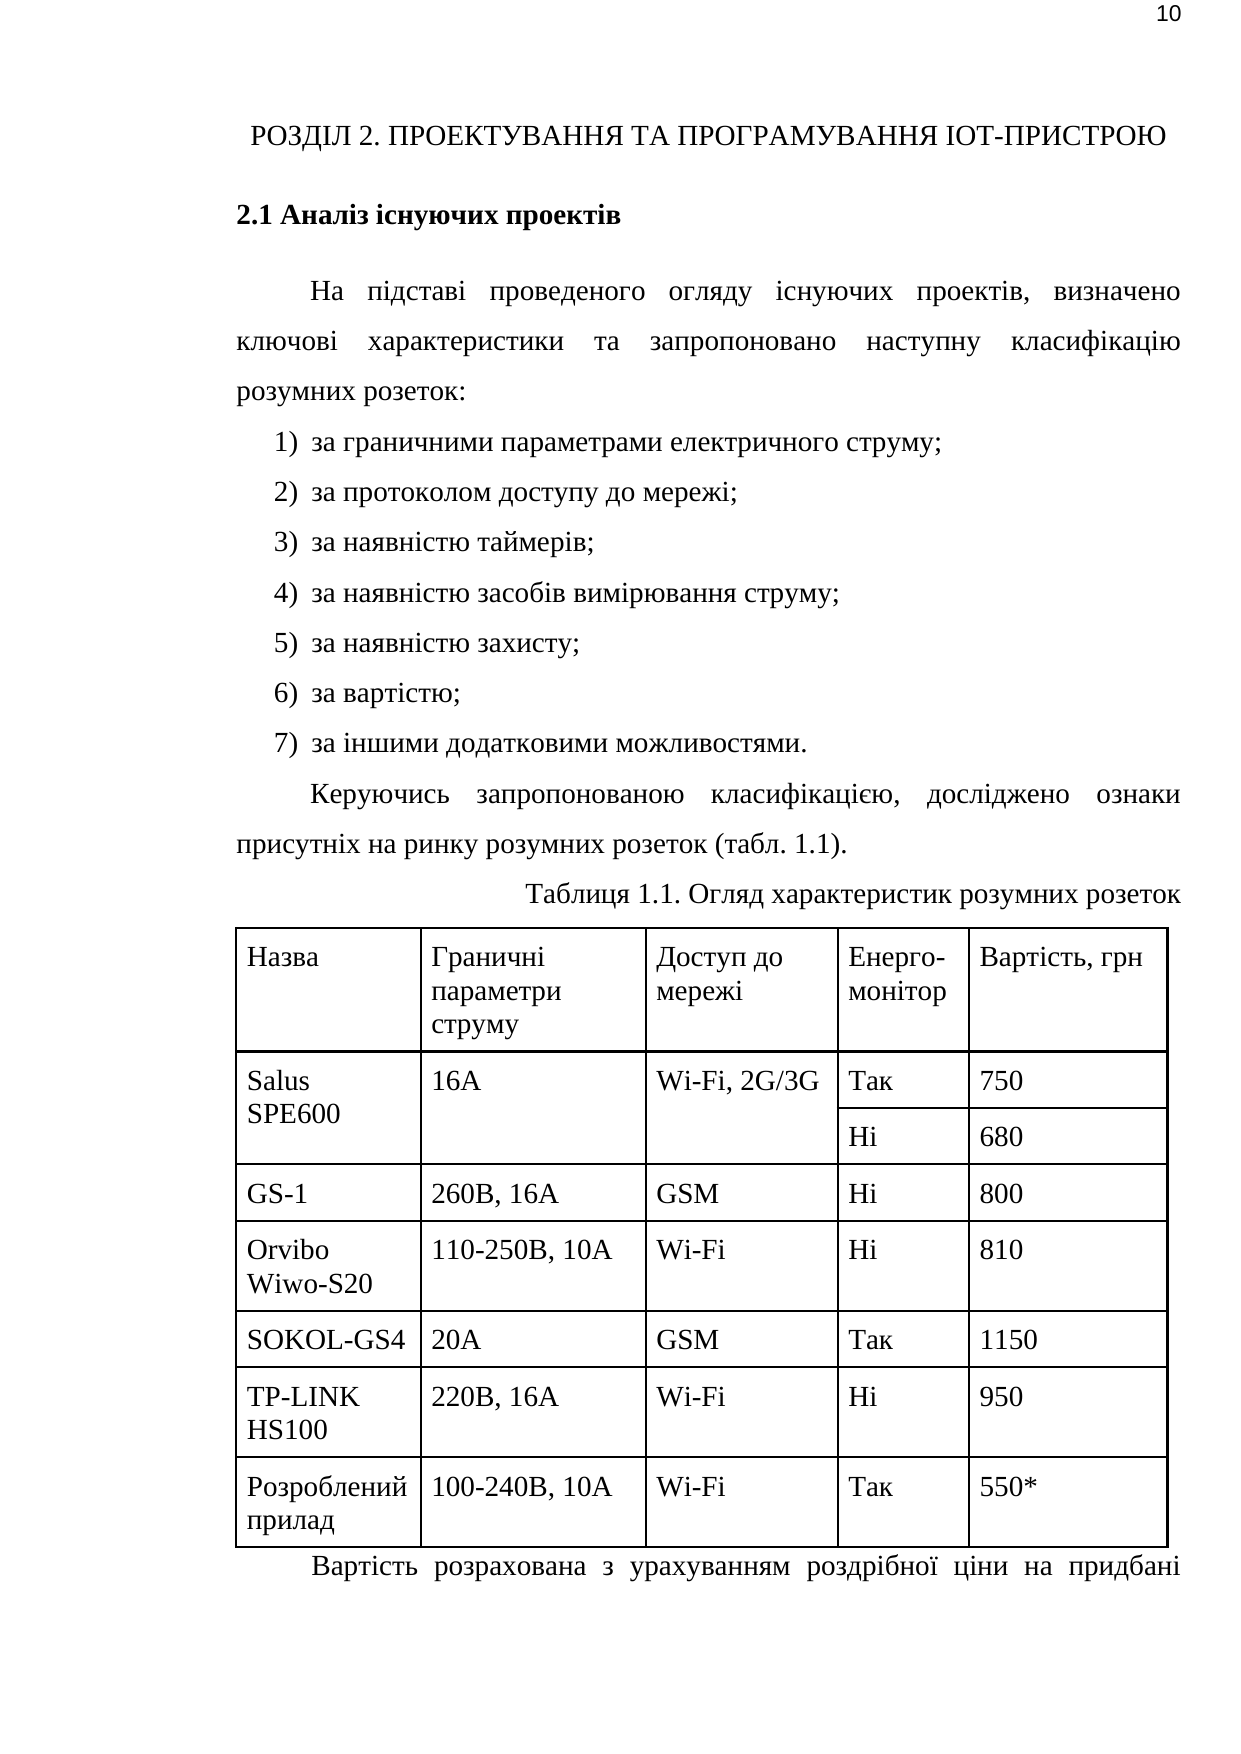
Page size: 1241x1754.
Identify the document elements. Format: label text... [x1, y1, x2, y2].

list за наявністю захисту; [274, 625, 1181, 658]
text Керуючись запропонованою класифікацією, досліджено ознаки присутніх на ринку розумних розеток (табл. 1.1). [236, 776, 1181, 860]
table_cell 550* [970, 1458, 1166, 1546]
table_cell Salus SPE600 [237, 1053, 420, 1163]
table_cell 800 [970, 1165, 1166, 1220]
table_cell Orvibo Wiwo-S20 [237, 1222, 420, 1310]
text Таблиця 1.1. Огляд характеристик розумних розеток [236, 877, 1181, 910]
table_cell 680 [970, 1109, 1166, 1163]
table_header Енерго- монітор [839, 929, 968, 1050]
table_cell Розроблений прилад [237, 1458, 420, 1546]
table_cell Ні [839, 1222, 968, 1310]
table_cell Ні [839, 1368, 968, 1456]
subtitle РОЗДІЛ 2. ПРОЕКТУВАННЯ ТА ПРОГРАМУВАННЯ IOT-ПРИСТРОЮ [236, 118, 1181, 152]
table_cell Так [839, 1053, 968, 1107]
table_cell 110-250В, 10А [422, 1222, 645, 1310]
table_cell 750 [970, 1053, 1166, 1107]
table_cell 260В, 16А [422, 1165, 645, 1220]
table_cell Так [839, 1458, 968, 1546]
table_cell 20А [422, 1312, 645, 1366]
table_cell Ні [839, 1165, 968, 1220]
table_cell Wi-Fi, 2G/3G [647, 1053, 837, 1163]
list за наявністю таймерів; [274, 524, 1181, 558]
table_cell GSM [647, 1312, 837, 1366]
table_cell 810 [970, 1222, 1166, 1310]
table_cell Так [839, 1312, 968, 1366]
table_header Назва [237, 929, 420, 1050]
list за іншими додатковими можливостями. [274, 726, 1181, 759]
table_cell TP-LINK HS100 [237, 1368, 420, 1456]
subtitle 2.1 Аналіз існуючих проектів [236, 197, 1181, 231]
table_cell GSM [647, 1165, 837, 1220]
table_cell Ні [839, 1109, 968, 1163]
text Вартість розрахована з урахуванням роздрібної ціни на придбані [236, 1548, 1181, 1582]
table_cell Wi-Fi [647, 1368, 837, 1456]
table_cell SOKOL-GS4 [237, 1312, 420, 1366]
text На підставі проведеного огляду існуючих проектів, визначено ключові характеристики та запропоновано наступну класифікацію розумних розеток: [236, 273, 1181, 407]
table_cell 16А [422, 1053, 645, 1163]
list за вартістю; [274, 675, 1181, 709]
table_header Доступ до мережі [647, 929, 837, 1050]
table_cell Wi-Fi [647, 1222, 837, 1310]
table_header Вартість, грн [970, 929, 1166, 1050]
table_cell 950 [970, 1368, 1166, 1456]
table_cell Wi-Fi [647, 1458, 837, 1546]
list за наявністю засобів вимірювання струму; [274, 575, 1181, 608]
table_header Граничні параметри струму [422, 929, 645, 1050]
table_cell GS-1 [237, 1165, 420, 1220]
list за граничними параметрами електричного струму; [274, 424, 1181, 457]
table_cell 100-240В, 10А [422, 1458, 645, 1546]
table_cell 220В, 16А [422, 1368, 645, 1456]
table_cell 1150 [970, 1312, 1166, 1366]
list за протоколом доступу до мережі; [274, 474, 1181, 508]
